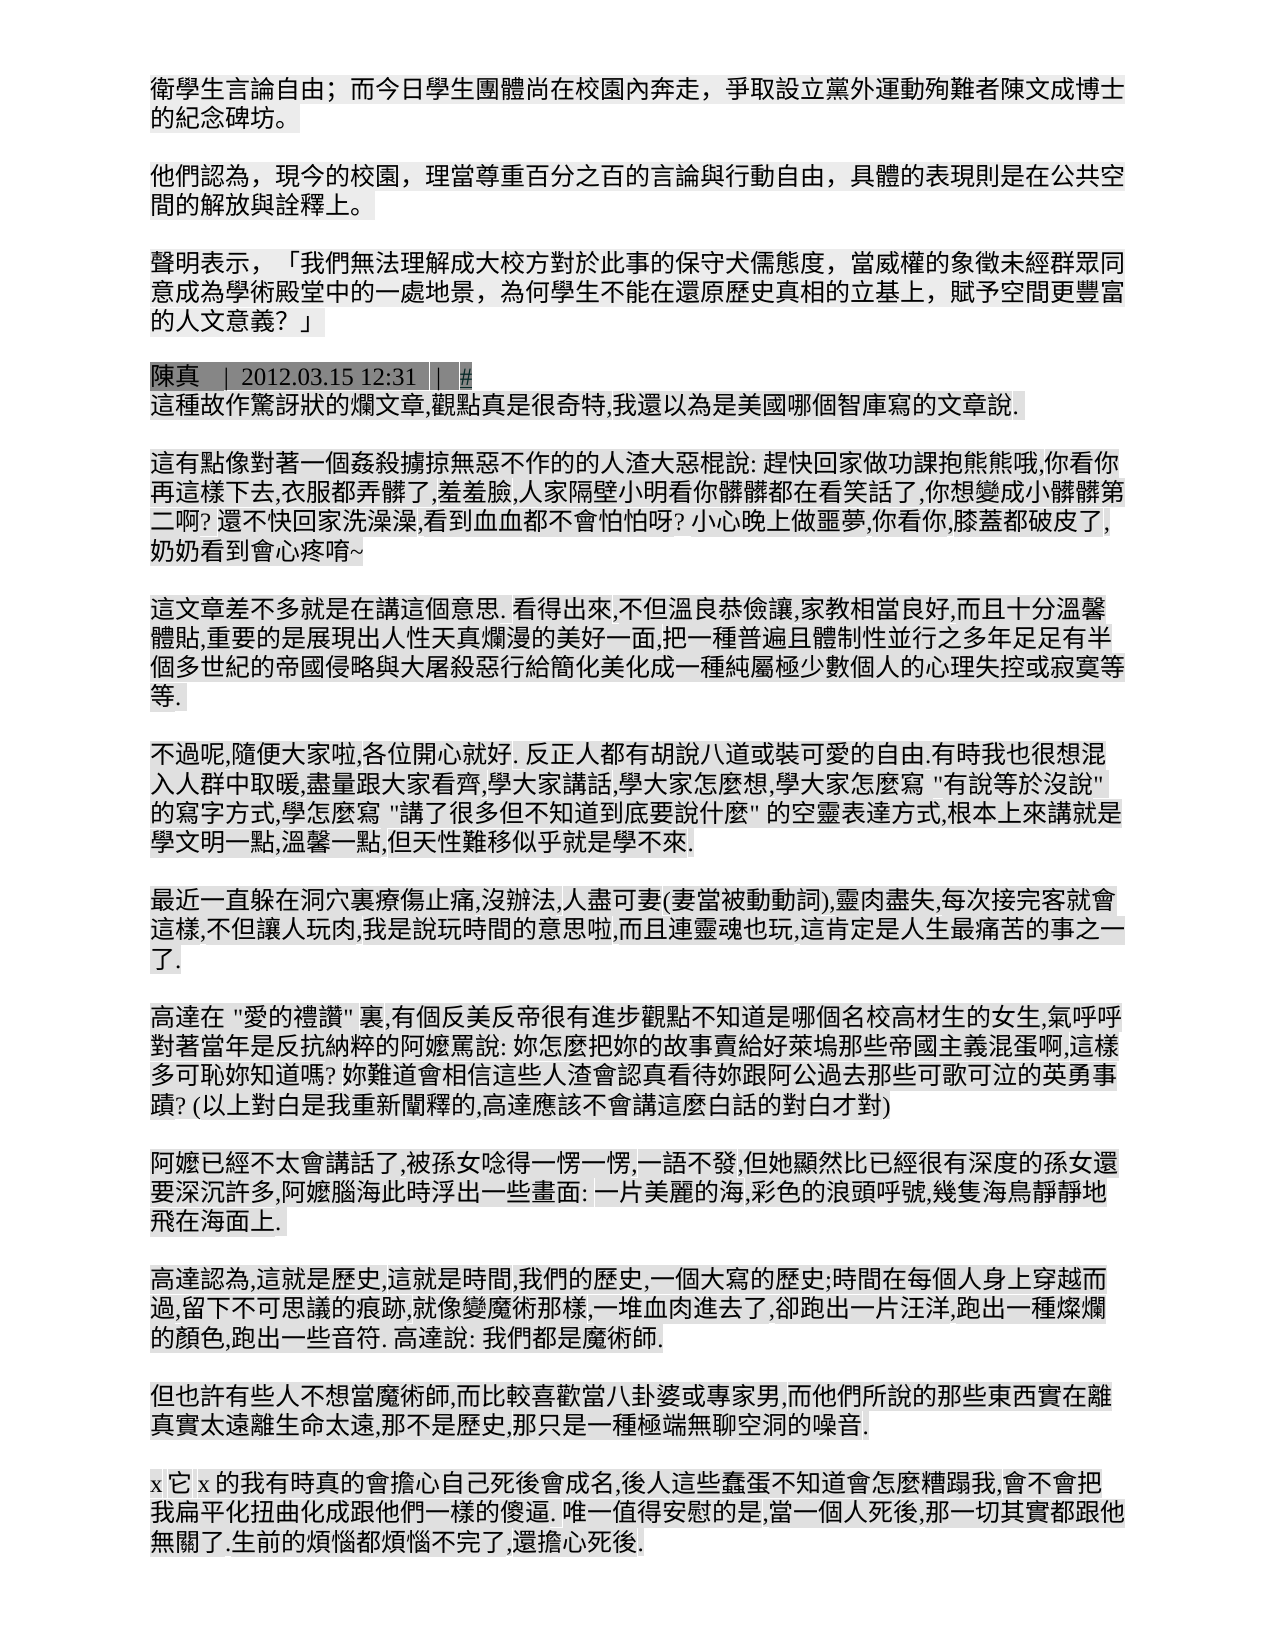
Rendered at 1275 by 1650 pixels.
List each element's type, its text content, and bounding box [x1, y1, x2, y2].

text 成功補習班的學生還真有勇氣,這種年代還抗議蔣公,真的有點好笑,這就像對著秦始皇或海珊的銅像潑油漆一樣,應該去抗議當下各式各樣不允許批評不允許質疑的政治正確例如什麼愛鄉土愛台灣之類的,而不是對著一個簡直就跟落水狗沒兩樣的死人銅像潑油漆. 更好笑的是,潑完油漆還撒嬌說這是倫家的自由,怎麼可以給倫家記過處分? 世界上任何一個地方都不會有這種自由. 包括殺人放火在內,你要幹啥都行,重點是你應該坦然為自己的行為付出它所應付的代價. 邱吉爾也是個混蛋,但你去給他的銅像潑油漆試試,看看會不會被罰款或被捕? 肯定會的, 但這本來就應該的不是嗎? 2001年美國第一次侵略伊拉克十周年,我們和一群英國人在倫敦國會附近的交通要道上以身擋車,躺在大馬路正中央刻意想癱瘓交通. 英國警察氣沖沖跑過來說: 你再不起來,依照圈圈叉叉條例第108條阻礙交通要道,我有權馬上逮捕你.你聽了,當然就是乖乖站起來趕快離開,要不就是繼續躺,等著他來逮捕,難道你要撒嬌抗議說怎麼可以這樣,這是倫家反帝國主義的自由? 當然,每個人都有撒嬌的自由,也有窩囊沒出息的自由,只是別告訴我們說這是什麼 "抗議" 或什麼 "反權威" 或什麼 "豐富人文意義"等等等,那也未免太低俗化這些早已被糟蹋得面目全非的字眼. 至於說什麼設立陳文成銅像,那也只是跟過去一樣俗不可耐的政治品味的翻版,一樣是在宣揚什麼愛國情操(只是從這國改名變那國),一樣是在美化什麼吾黨精神,一樣是在壓迫人心. 我常納悶,那些喜歡給領袖或黨代表們立銅像的,何不在自家院子或大門口多立幾座,豈不是更能彰顯吾黨愛國精神? 何必污染公共場所. 至於已經污染的,反正這些作古多年的偉人們都已經變成一種笑話,怎麼擺怎麼放其實都已經只是一種技術問題而非價值問題了. 技術問題就交給行政人員去辦就好而不干我們的事了. 就好像這年頭應當不會有人勇敢到說要反抗秦始皇暴政,然後執意要把萬里長城這個暴政的象徵給拆掉的吧? 陳真 =============== 成大生潑漆抗威權 學團聲援 中央社 – 2012年3月12日 （中央社記者許秩維台北12日電）成功大學生日前在校園內蔣介石銅像前潑灑紅漆，抗議威權，成大校方打算依校規處理。大學學生權利評鑑小組今天出面聲援，支持學生應有表達意見權益，同時表達支持反威權。 成功大學「零貳社」學生在2月28日凌晨，對著校內蔣公銅像潑灑紅油漆，以「血濺校園」寓意，表示抗議威權，並要求學校移除銅像，還給學校自由學風。 由跨校學生組成的大學學生權利調查評鑑小組說，學生有表達意見的權利，成大學生只是透過行動表達反威權意識，學校如果依照破壞公物或校園整潔等名目來處理，可能過於牽強，因此學權小組特地出面聲援，如果校方執意要處分，不排除後續再發起其他聲援行動。 成功大學校方表示，已交由學務處處理，暫時還未有決議，而學務處將根據各方面進行綜合評估再行處分。1010312 ========= 成大校方刁難零貳社 台大學生會批犬儒 NewTalk 新頭殼 2012年3月7日 成大校方刁難零貳社 台大學生會批犬儒 李雲深/台北報導 聲援成功大學零貳社在蔣介石銅像前潑漆行動的台灣大學學生會，對於零貳社受到成大校方的刁難以及譴責，以及校方後續態度與做法，除了表示深感遺憾，並抨擊這是一種保守犬儒心態。 有關立碑的問題，學生會以臺大校園為例，指蔣介石之銅像早於多年前被學生移除，最重要的校園地景，乃是為紀念傅斯年校長之衣冠塚和傅鐘，以感念其在威權統治下，悍然保衛學生言論自由；而今日學生團體尚在校園內奔走，爭取設立黨外運動殉難者陳文成博士的紀念碑坊。 他們認為，現今的校園，理當尊重百分之百的言論與行動自由，具體的表現則是在公共空間的解放與詮釋上。 聲明表示，「我們無法理解成大校方對於此事的保守犬儒態度，當威權的象徵未經群眾同意成為學術殿堂中的一處地景，為何學生不能在還原歷史真相的立基上，賦予空間更豐富的人文意義？」 [150, 75, 1125, 337]
text 這種故作驚訝狀的爛文章,觀點真是很奇特,我還以為是美國哪個智庫寫的文章說. 這有點像對著一個姦殺擄掠無惡不作的的人渣大惡棍說: 趕快回家做功課抱熊熊哦,你看你再這樣下去,衣服都弄髒了,羞羞臉,人家隔壁小明看你髒髒都在看笑話了,你想變成小髒髒第二啊? 還不快回家洗澡澡,看到血血都不會怕怕呀? 小心晚上做噩夢,你看你,膝蓋都破皮了,奶奶看到會心疼唷~ 這文章差不多就是在講這個意思. 看得出來,不但溫良恭儉讓,家教相當良好,而且十分溫馨體貼,重要的是展現出人性天真爛漫的美好一面,把一種普遍且體制性並行之多年足足有半個多世紀的帝國侵略與大屠殺惡行給簡化美化成一種純屬極少數個人的心理失控或寂寞等等. 不過呢,隨便大家啦,各位開心就好. 反正人都有胡說八道或裝可愛的自由.有時我也很想混入人群中取暖,盡量跟大家看齊,學大家講話,學大家怎麼想,學大家怎麼寫 "有說等於沒說" 的寫字方式,學怎麼寫 "講了很多但不知道到底要說什麼" 的空靈表達方式,根本上來講就是學文明一點,溫馨一點,但天性難移似乎就是學不來. 最近一直躲在洞穴裏療傷止痛,沒辦法,人盡可妻(妻當被動動詞),靈肉盡失,每次接完客就會這樣,不但讓人玩肉,我是說玩時間的意思啦,而且連靈魂也玩,這肯定是人生最痛苦的事之一了. 高達在 "愛的禮讚" 裏,有個反美反帝很有進步觀點不知道是哪個名校高材生的女生,氣呼呼對著當年是反抗納粹的阿嬤罵說: 妳怎麼把妳的故事賣給好萊塢那些帝國主義混蛋啊,這樣多可恥妳知道嗎? 妳難道會相信這些人渣會認真看待妳跟阿公過去那些可歌可泣的英勇事蹟? (以上對白是我重新闡釋的,高達應該不會講這麼白話的對白才對) 阿嬤已經不太會講話了,被孫女唸得一愣一愣,一語不發,但她顯然比已經很有深度的孫女還要深沉許多,阿嬤腦海此時浮出一些畫面: 一片美麗的海,彩色的浪頭呼號,幾隻海鳥靜靜地飛在海面上. 高達認為,這就是歷史,這就是時間,我們的歷史,一個大寫的歷史;時間在每個人身上穿越而過,留下不可思議的痕跡,就像變魔術那樣,一堆血肉進去了,卻跑出一片汪洋,跑出一種燦爛的顏色,跑出一些音符. 高達說: 我們都是魔術師. 但也許有些人不想當魔術師,而比較喜歡當八卦婆或專家男,而他們所說的那些東西實在離真實太遠離生命太遠,那不是歷史,那只是一種極端無聊空洞的噪音. x它x的我有時真的會擔心自己死後會成名,後人這些蠢蛋不知道會怎麼糟蹋我,會不會把我扁平化扭曲化成跟他們一樣的傻逼. 唯一值得安慰的是,當一個人死後,那一切其實都跟他無關了.生前的煩惱都煩惱不完了,還擔心死後. 生老病死家起家落等等這些尋常事你有我也有,但我還煩惱一點別人恐怕不太會有的煩惱,至少在這方面我目前一時還找不到幾個知音. 特別是回到台南之後,不只是煩惱,簡直是每天難逃的噩夢. 比方說吵鬧,每天只要一出大門,只要有同胞出沒的地方就是吵翻天,不管你做什麼,包括看電影買書吃飯,不管你走到哪,甚至連來到深夜的海邊也一樣,伴隨你的永遠是巨量的噪音,人聲車聲喇叭聲 "音樂聲" (那樣一些低級到爆的流行歌也能算是音樂?),好像不這樣就不足以顯示出什麼 "人氣". 特別是巨量 "音樂",根本就是心靈刑求,真難想像世界上真的會有人覺得這些流行歌好聽,就好像我也無法想像怎麼會有人覺得那些大賣座的大爛片好看一樣,正如我也無法理解怎麼會有人喜歡吃大便聞屎味,難道我們是演化上的不同物種? 目前除了台南文學館裏頭一家聽說是法國人開的西式餐點勉勉強強噪音量要低於七十分貝之外,其他我還找不到一個能夠好好安靜吃頓飯的地方,要不然就得花大錢上高級餐廳. 但文學館常有知識份子或假洋鬼子出沒,一樣是拉大嗓門高談闊論. 我平常講話,不管人再多或再怎麼安靜的場合,我都會控制音量到讓只有對方一人能聽見,因為讓不認識的第三者被迫收聽我的任何一句談話,我都會覺得很羞恥,彷彿侵略了他人,而且就像當眾大便給大家看那種窩囊感. 除了吵就是髒. 最難忍受的就是屁. 因為具體的髒,你還能閉上眼睛盡量眼不見為淨,太吵你能一直摀著耳朵,但你總不能一直都不呼吸,而且屁這東西來無影去無蹤,就像游擊隊那樣,你不知道它何時會發動攻擊,搞得很緊張,隨時得戒備. 每次搭車,最怕的就是同一車廂裏坐著一些不斷放屁的人,特別是長途旅行,真是苦不堪言. 以前的公車或遊覽車或火車都可以開窗吹風,因此,只要是密閉吹冷氣的那種車子我就盡量不搭,因為實在太臭了. 就算屁非放不可,難道不能找個更為適當的時機或空間釋放? 而不是直接打賞給鄰座與你無冤無仇的人. 難道你也會直接大便在褲子裏? 你當然不會,因為你知道這對你自己不利;但是當一件事對你無妨卻對別人有傷時,難道你不能為別人多著想一些? 除了屁,食物味道也一樣. 最近去看許鞍華的桃姐,九成五是學生模樣的一些混蛋男女,個個端著一堆食物,我真不知道為什麼台灣人這麼低俗而且這麼愛吃,上課吃,開會吃,看電影也要吃,隨時隨地都要吃,難道以後連音樂會也可以這樣端著盤子裝滿熱狗薯條鹹酥雞進場,邊吃邊看邊聽? 一定要這樣才會爽嗎? 一定要以刺鼻的大蒜雞腿豬排一路從頭到尾臭翻全場才能滿足你的食慾嗎? 你有餓成這樣嗎? 你的食慾在這種心靈時刻不能暫停一下下嗎? 難道你跟阿那達親熱時也要一邊啃雞腿吃烤香腸一邊接吻愛撫? 看電影時如果怕有低血糖問題或真的兩小時不吃會死,難道不能像我一樣帶一些糖果或芒果干之類不影響他人的食物嗎? 我決定以後如果是看那種會有不少觀眾的電影,我就只好戴口罩抹綠油精看戲,希望不要逼我戴上防毒面具. 一個社會發生革命,多少總是因為內部有著某種難以忍受的痛苦,對於上述這樣一些吵鬧髒亂或是交通亂七八糟橫行無阻為所欲為的事情,在我的道德觀裏,這已經到了一種即便因此發動流血革命都不為過的地步. 你一定以為我是在開玩笑,但我完全不是. 我只是不相信暴力,所以不會真的希望看到流血革命, 但我相信這依然需要一種不流血的革命,要不然,我們似乎只能慢慢慢慢慢慢慢慢等演化,期待千萬年之後看能不能演化出一種比較沒那麼自私低俗窩囊,比較沒那麼侵略性,稍微能為別人著想的台灣人物種出來. [150, 391, 1125, 1557]
text 陳真 | 2012.03.15 12:31 | # [150, 362, 1125, 391]
